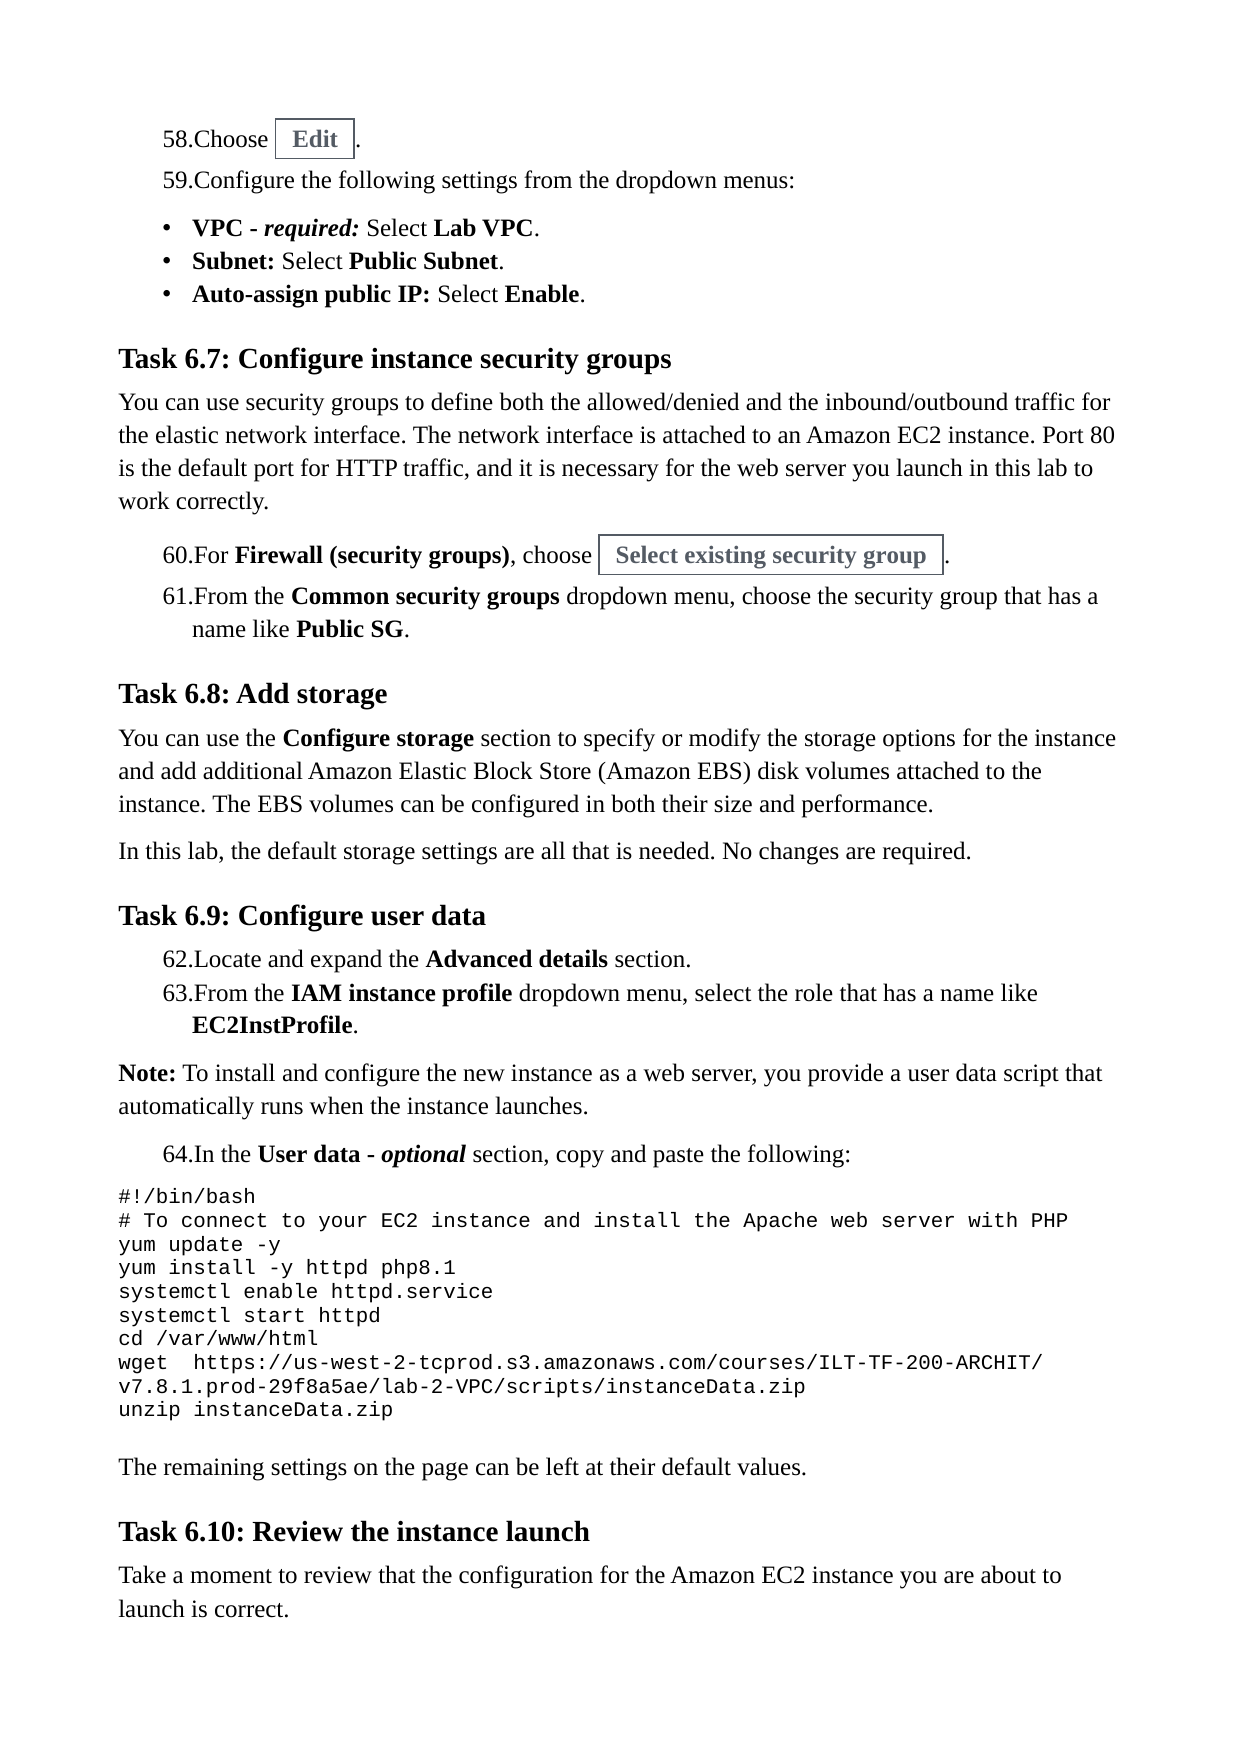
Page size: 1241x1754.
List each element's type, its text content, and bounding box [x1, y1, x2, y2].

list Configure the following settings from the dropdown menus: [162, 166, 1122, 194]
subtitle Task 6.9: Configure user data [118, 898, 1122, 932]
list Auto-assign public IP: Select Enable. [162, 279, 1122, 308]
text yum update -y [118, 1234, 1122, 1257]
list For Firewall (security groups), choose Select existing security group. [944, 534, 1122, 575]
text unzip instanceData.zip [118, 1399, 1122, 1423]
text cd /var/www/html [118, 1328, 1122, 1352]
text #!/bin/bash [118, 1186, 1122, 1210]
subtitle Task 6.10: Review the instance launch [118, 1514, 1122, 1548]
text You can use security groups to define both the allowed/denied and the inbound/outbound traffic for the elastic network interface. The network interface is attached to an Amazon EC2 instance. Port 80 is the default port for HTTP traffic, and it is necessary for the web server you launch in this lab to work correctly. [118, 387, 1122, 515]
list Choose Edit. [355, 118, 1122, 159]
text yum install -y httpd php8.1 [118, 1257, 1122, 1281]
text Note: To install and configure the new instance as a web server, you provide a user data script that automatically runs when the instance launches. [118, 1058, 1122, 1120]
list For Firewall (security groups), choose Select existing security group. [600, 536, 942, 574]
list Locate and expand the Advanced details section. [162, 944, 1122, 973]
list VPC - required: Select Lab VPC. [162, 213, 1122, 242]
text # To connect to your EC2 instance and install the Apache web server with PHP [118, 1210, 1122, 1234]
text systemctl start httpd [118, 1305, 1122, 1328]
text You can use the Configure storage section to specify or modify the storage options for the instance and add additional Amazon Elastic Block Store (Amazon EBS) disk volumes attached to the instance. The EBS volumes can be configured in both their size and performance. [118, 723, 1122, 817]
subtitle Task 6.7: Configure instance security groups [118, 341, 1122, 375]
text Take a moment to review that the configuration for the Amazon EC2 instance you are about to launch is correct. [118, 1561, 1122, 1622]
text wget https://us-west-2-tcprod.s3.amazonaws.com/courses/ILT-TF-200-ARCHIT/v7.8.1.prod-29f8a5ae/lab-2-VPC/scripts/instanceData.zip [118, 1352, 1122, 1399]
list Choose Edit. [276, 120, 353, 158]
text systemctl enable httpd.service [118, 1281, 1122, 1305]
subtitle Task 6.8: Add storage [118, 677, 1122, 710]
text In this lab, the default storage settings are all that is needed. No changes are required. [118, 836, 1122, 865]
list In the User data - optional section, copy and paste the following: [162, 1139, 1122, 1168]
list From the IAM instance profile dropdown menu, select the role that has a name like EC2InstProfile. [162, 978, 1122, 1039]
text The remaining settings on the page can be left at their default values. [118, 1452, 1122, 1481]
list Subnet: Select Public Subnet. [162, 246, 1122, 275]
list From the Common security groups dropdown menu, choose the security group that has a name like Public SG. [162, 581, 1122, 643]
list Choose Edit. [162, 118, 275, 159]
list For Firewall (security groups), choose Select existing security group. [162, 534, 598, 575]
